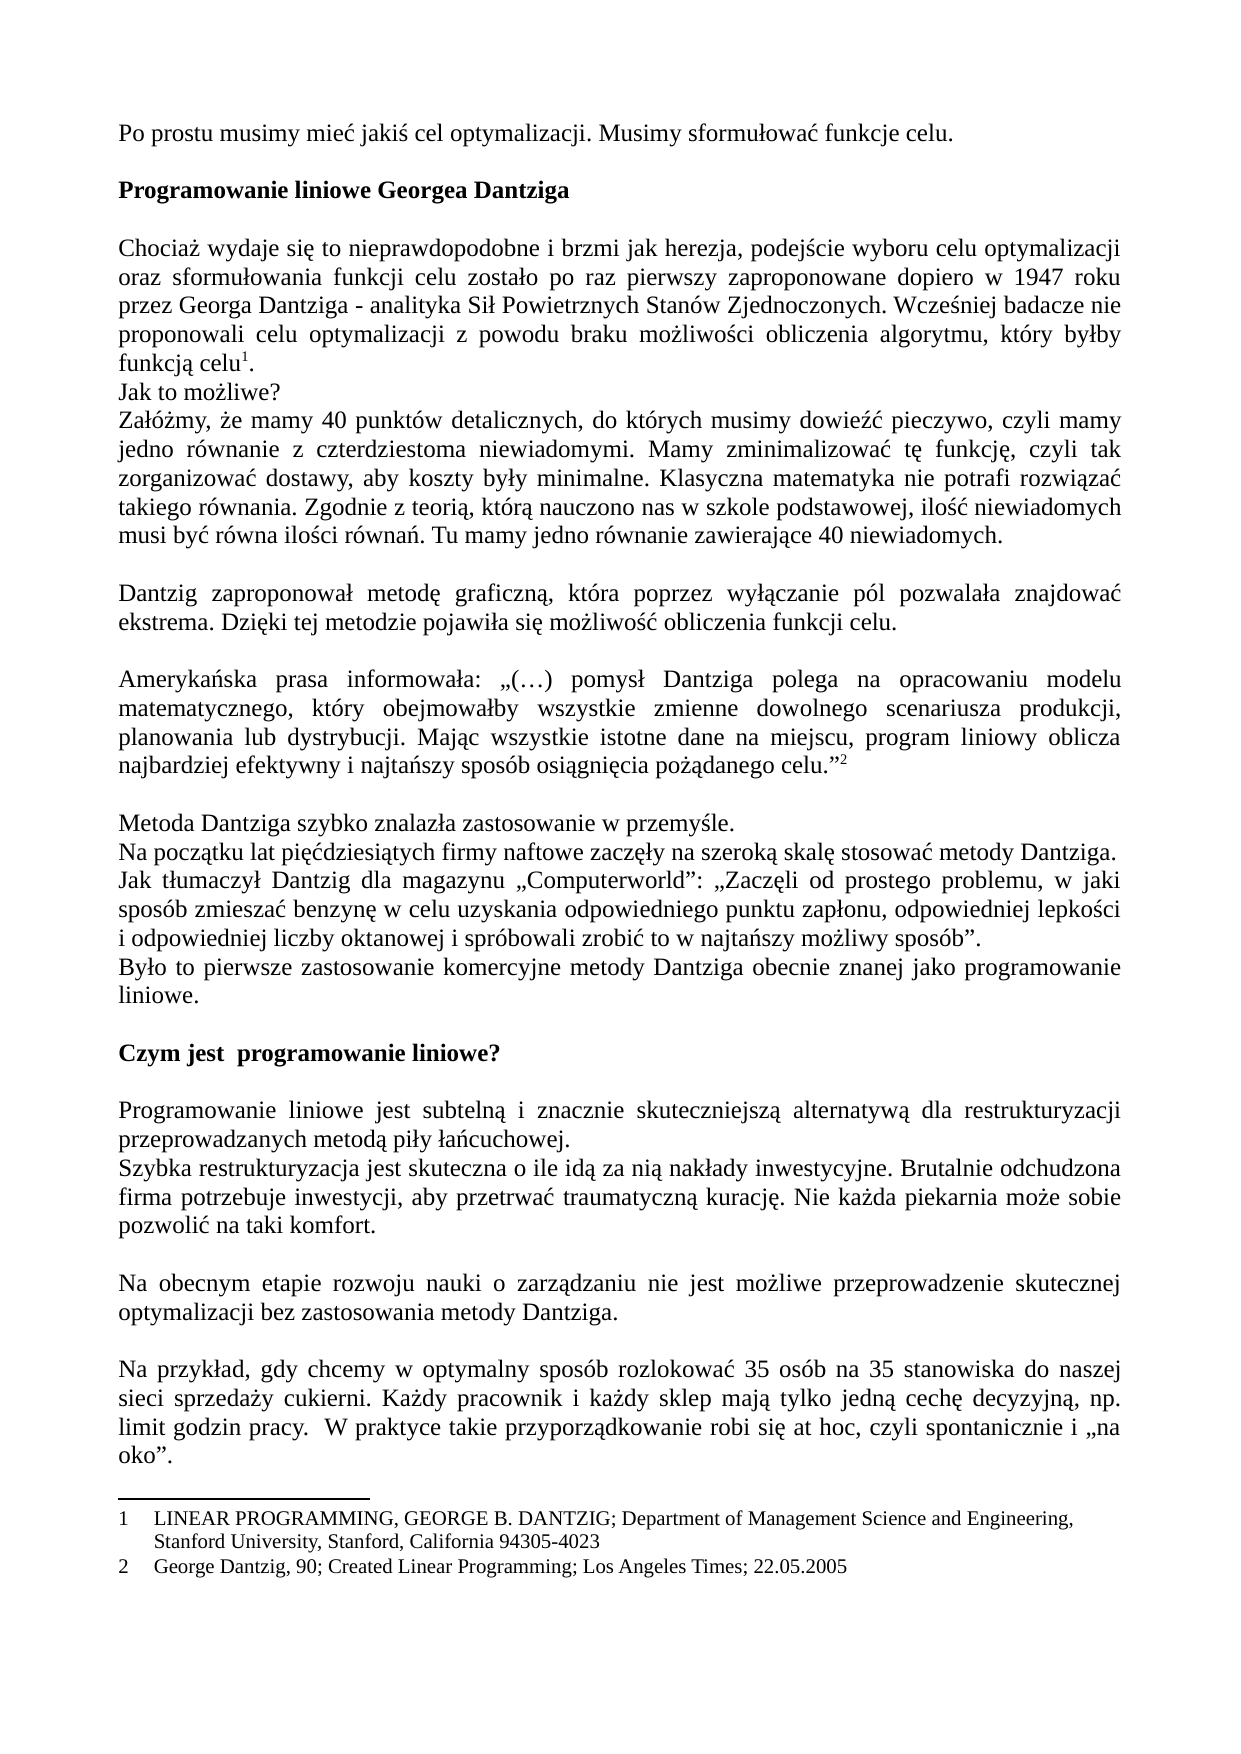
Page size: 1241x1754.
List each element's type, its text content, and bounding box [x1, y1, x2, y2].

text Szybka restrukturyzacja jest skuteczna o ile idą za nią nakłady inwestycyjne. Brutalnie odchudzona firma potrzebuje inwestycji, aby przetrwać traumatyczną kurację. Nie każda piekarnia może sobie pozwolić na taki komfort. [118, 1153, 1122, 1239]
text Programowanie liniowe Georgea Dantziga [118, 176, 1122, 204]
text Na obecnym etapie rozwoju nauki o zarządzaniu nie jest możliwe przeprowadzenie skutecznej optymalizacji bez zastosowania metody Dantziga. [118, 1268, 1122, 1326]
text Załóżmy, że mamy 40 punktów detalicznych, do których musimy dowieźć pieczywo, czyli mamy jedno równanie z czterdziestoma niewiadomymi. Mamy zminimalizować tę funkcję, czyli tak zorganizować dostawy, aby koszty były minimalne. Klasyczna matematyka nie potrafi rozwiązać takiego równania. Zgodnie z teorią, którą nauczono nas w szkole podstawowej, ilość niewiadomych musi być równa ilości równań. Tu mamy jedno równanie zawierające 40 niewiadomych. [118, 406, 1122, 549]
text Na początku lat pięćdziesiątych firmy naftowe zaczęły na szeroką skalę stosować metody Dantziga. [118, 837, 1122, 866]
text Było to pierwsze zastosowanie komercyjne metody Dantziga obecnie znanej jako programowanie liniowe. [118, 952, 1122, 1009]
text Metoda Dantziga szybko znalazła zastosowanie w przemyśle. [118, 808, 1122, 837]
text Czym jest programowanie liniowe? [118, 1038, 1122, 1067]
text George Dantzig, 90; Created Linear Programming; Los Angeles Times; 22.05.2005 [118, 1553, 1122, 1578]
text Jak tłumaczył Dantzig dla magazynu „Computerworld”: „Zaczęli od prostego problemu, w jaki sposób zmieszać benzynę w celu uzyskania odpowiedniego punktu zapłonu, odpowiedniej lepkości i odpowiedniej liczby oktanowej i spróbowali zrobić to w najtańszy możliwy sposób”. [118, 866, 1122, 952]
text Chociaż wydaje się to nieprawdopodobne i brzmi jak herezja, podejście wyboru celu optymalizacji oraz sformułowania funkcji celu zostało po raz pierwszy zaproponowane dopiero w 1947 roku przez Georga Dantziga - analityka Sił Powietrznych Stanów Zjednoczonych. Wcześniej badacze nie proponowali celu optymalizacji z powodu braku możliwości obliczenia algorytmu, który byłby funkcją celu. [118, 233, 1122, 377]
text Po prostu musimy mieć jakiś cel optymalizacji. Musimy sformułować funkcje celu. [118, 118, 1122, 147]
text LINEAR PROGRAMMING, GEORGE B. DANTZIG; Department of Management Science and Engineering, Stanford University, Stanford, California 94305-4023 [118, 1505, 1122, 1553]
text Programowanie liniowe jest subtelną i znacznie skuteczniejszą alternatywą dla restrukturyzacji przeprowadzanych metodą piły łańcuchowej. [118, 1096, 1122, 1153]
text Na przykład, gdy chcemy w optymalny sposób rozlokować 35 osób na 35 stanowiska do naszej sieci sprzedaży cukierni. Każdy pracownik i każdy sklep mają tylko jedną cechę decyzyjną, np. limit godzin pracy. W praktyce takie przyporządkowanie robi się at hoc, czyli spontanicznie i „na oko”. [118, 1354, 1122, 1469]
text Dantzig zaproponował metodę graficzną, która poprzez wyłączanie pól pozwalała znajdować ekstrema. Dzięki tej metodzie pojawiła się możliwość obliczenia funkcji celu. [118, 578, 1122, 636]
text Jak to możliwe? [118, 377, 1122, 406]
text Amerykańska prasa informowała: „(…) pomysł Dantziga polega na opracowaniu modelu matematycznego, który obejmowałby wszystkie zmienne dowolnego scenariusza produkcji, planowania lub dystrybucji. Mając wszystkie istotne dane na miejscu, program liniowy oblicza najbardziej efektywny i najtańszy sposób osiągnięcia pożądanego celu.” [118, 664, 1122, 779]
